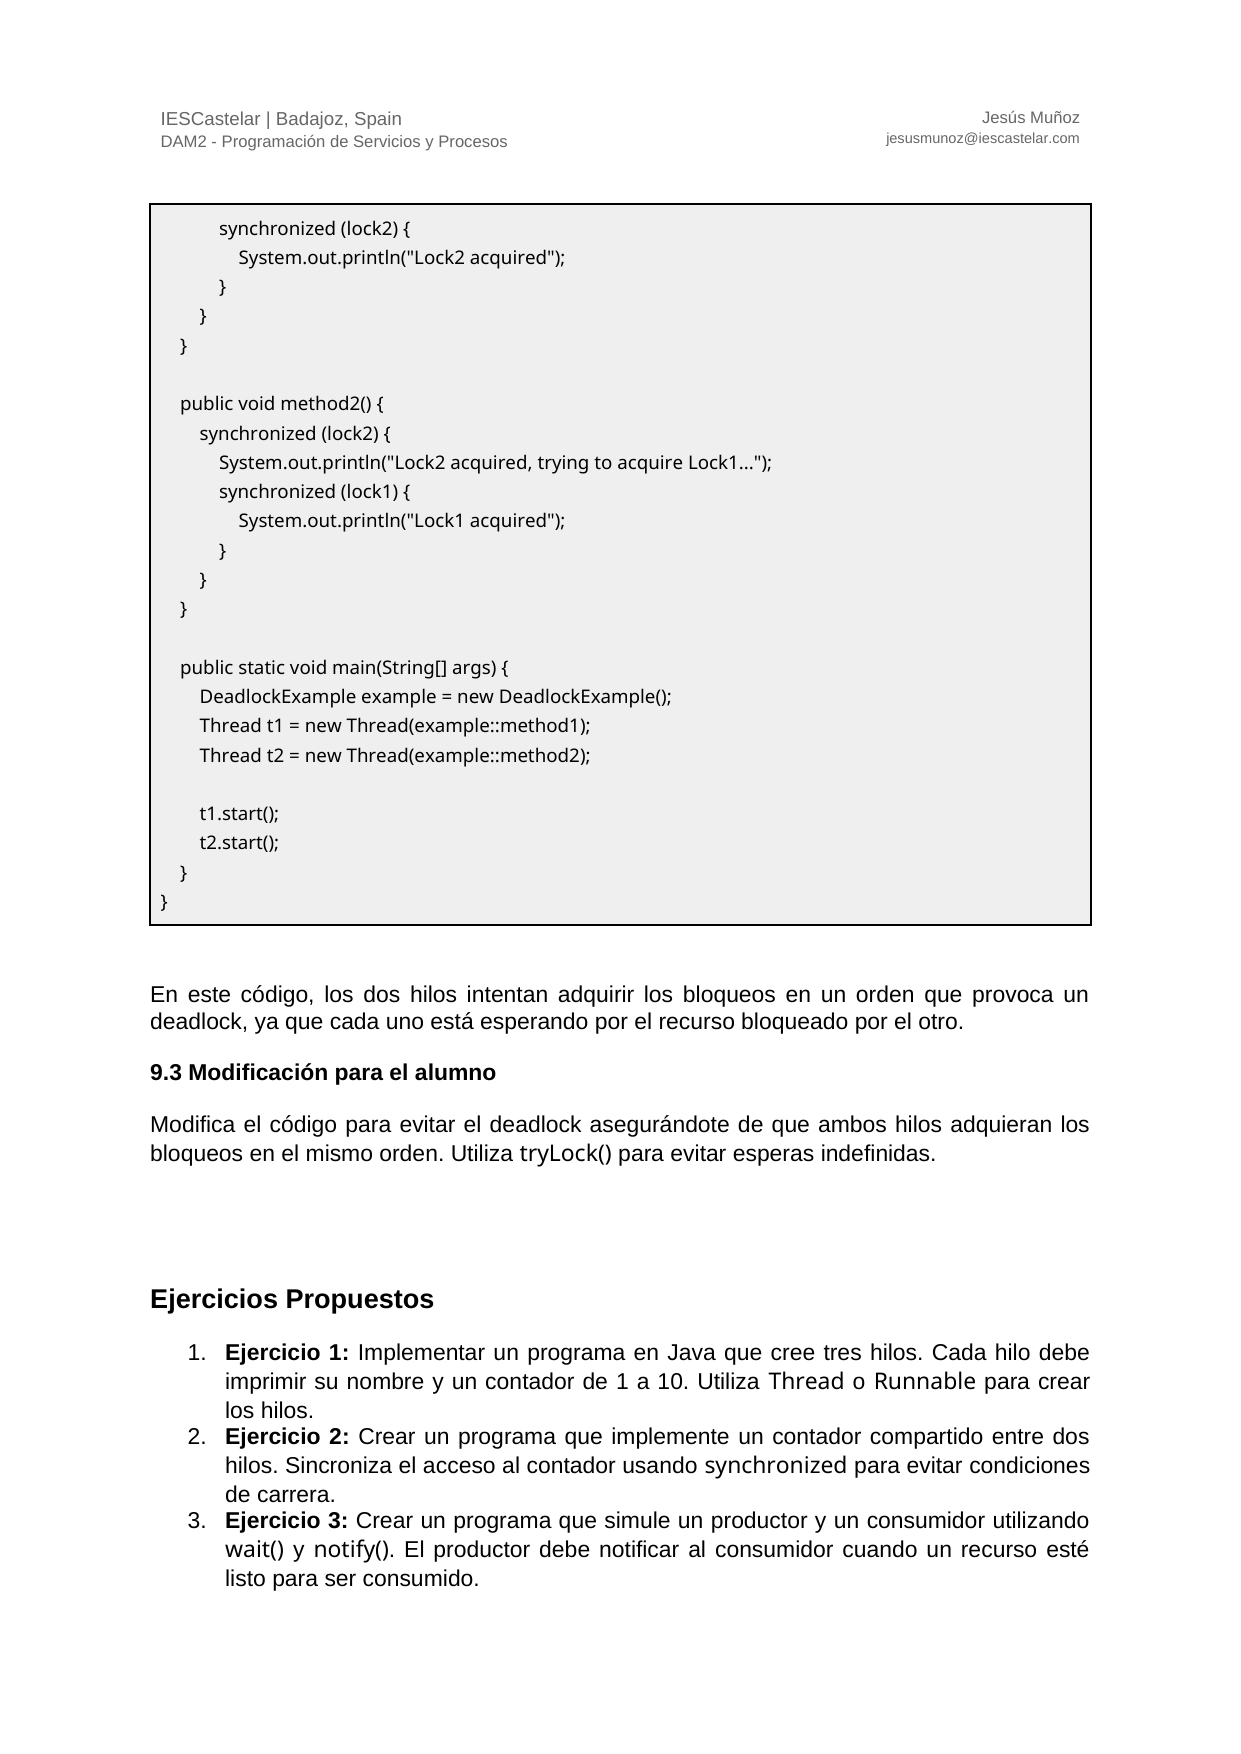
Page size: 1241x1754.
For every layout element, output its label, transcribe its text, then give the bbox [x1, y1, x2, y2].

list Ejercicio 2: Crear un programa que implemente un contador compartido entre dos hilos. Sincroniza el acceso al contador usando synchronized para evitar condiciones de carrera. [187, 1423, 1090, 1507]
list Ejercicio 3: Crear un programa que simule un productor y un consumidor utilizando wait() y notify(). El productor debe notificar al consumidor cuando un recurso esté listo para ser consumido. [187, 1507, 1090, 1591]
subtitle 9.3 Modificación para el alumno [150, 1059, 1090, 1086]
list Ejercicio 1: Implementar un programa en Java que cree tres hilos. Cada hilo debe imprimir su nombre y un contador de 1 a 10. Utiliza Thread o Runnable para crear los hilos. [187, 1339, 1090, 1423]
text En este código, los dos hilos intentan adquirir los bloqueos en un orden que provoca un deadlock, ya que cada uno está esperando por el recurso bloqueado por el otro. [150, 981, 1090, 1034]
table_header synchronized (lock2) { System.out.println("Lock2 acquired"); } } } public void method2() { synchronized (lock2) { System.out.println("Lock2 acquired, trying to acquire Lock1..."); synchronized (lock1) { System.out.println("Lock1 acquired"); } } } public static void main(String[] args) { DeadlockExample example = new DeadlockExample(); Thread t1 = new Thread(example::method1); Thread t2 = new Thread(example::method2); t1.start(); t2.start(); } } [151, 205, 1090, 924]
text Modifica el código para evitar el deadlock asegurándote de que ambos hilos adquieran los bloqueos en el mismo orden. Utiliza tryLock() para evitar esperas indefinidas. [150, 1111, 1090, 1168]
subtitle Ejercicios Propuestos [150, 1283, 1090, 1314]
